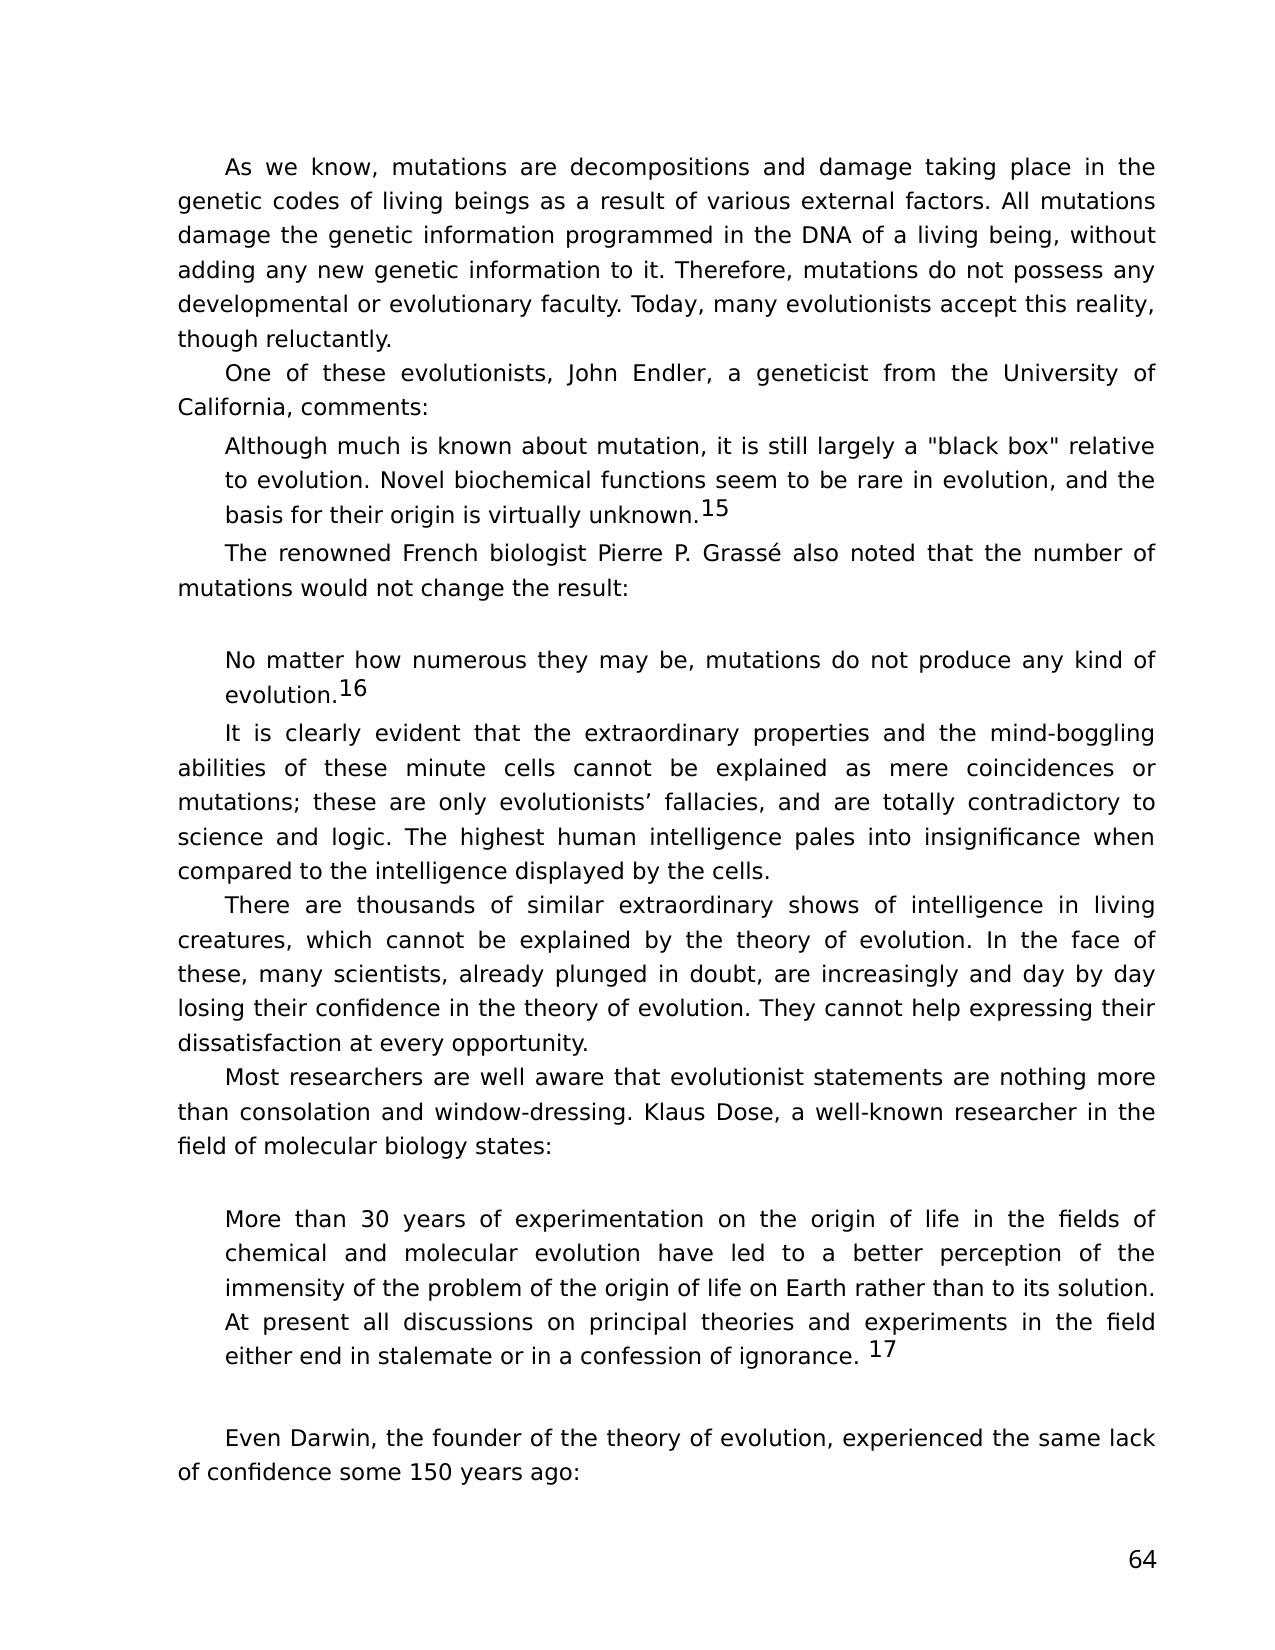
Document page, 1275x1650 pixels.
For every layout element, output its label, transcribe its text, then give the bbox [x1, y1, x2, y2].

text Although much is known about mutation, it is still largely a "black box" relative to evolution. Novel biochemical functions seem to be rare in evolution, and the basis for their origin is virtually unknown.15 [224, 427, 1157, 530]
text There are thousands of similar extraordinary shows of intelligence in living creatures, which cannot be explained by the theory of evolution. In the face of these, many scientists, already plunged in doubt, are increasingly and day by day losing their confidence in the theory of evolution. They cannot help expressing their dissatisfaction at every opportunity. [177, 886, 1157, 1058]
text It is clearly evident that the extraordinary properties and the mind-boggling abilities of these minute cells cannot be explained as mere coincidences or mutations; these are only evolutionists’ fallacies, and are totally contradictory to science and logic. The highest human intelligence pales into insignificance when compared to the intelligence displayed by the cells. [177, 714, 1157, 886]
text Even Darwin, the founder of the theory of evolution, experienced the same lack of confidence some 150 years ago: [177, 1418, 1157, 1487]
text No matter how numerous they may be, mutations do not produce any kind of evolution.16 [224, 641, 1157, 710]
text As we know, mutations are decompositions and damage taking place in the genetic codes of living beings as a result of various external factors. All mutations damage the genetic information programmed in the DNA of a living being, without adding any new genetic information to it. Therefore, mutations do not possess any developmental or evolutionary faculty. Today, many evolutionists accept this reality, though reluctantly. [177, 148, 1157, 354]
text The renowned French biologist Pierre P. Grassé also noted that the number of mutations would not change the result: [177, 534, 1157, 603]
text One of these evolutionists, John Endler, a geneticist from the University of California, comments: [177, 354, 1157, 423]
text More than 30 years of experimentation on the origin of life in the fields of chemical and molecular evolution have led to a better perception of the immensity of the problem of the origin of life on Earth rather than to its solution. At present all discussions on principal theories and experiments in the field either end in stalemate or in a confession of ignorance. 17 [224, 1200, 1157, 1372]
text Most researchers are well aware that evolutionist statements are nothing more than consolation and window-dressing. Klaus Dose, a well-known researcher in the field of molecular biology states: [177, 1058, 1157, 1161]
